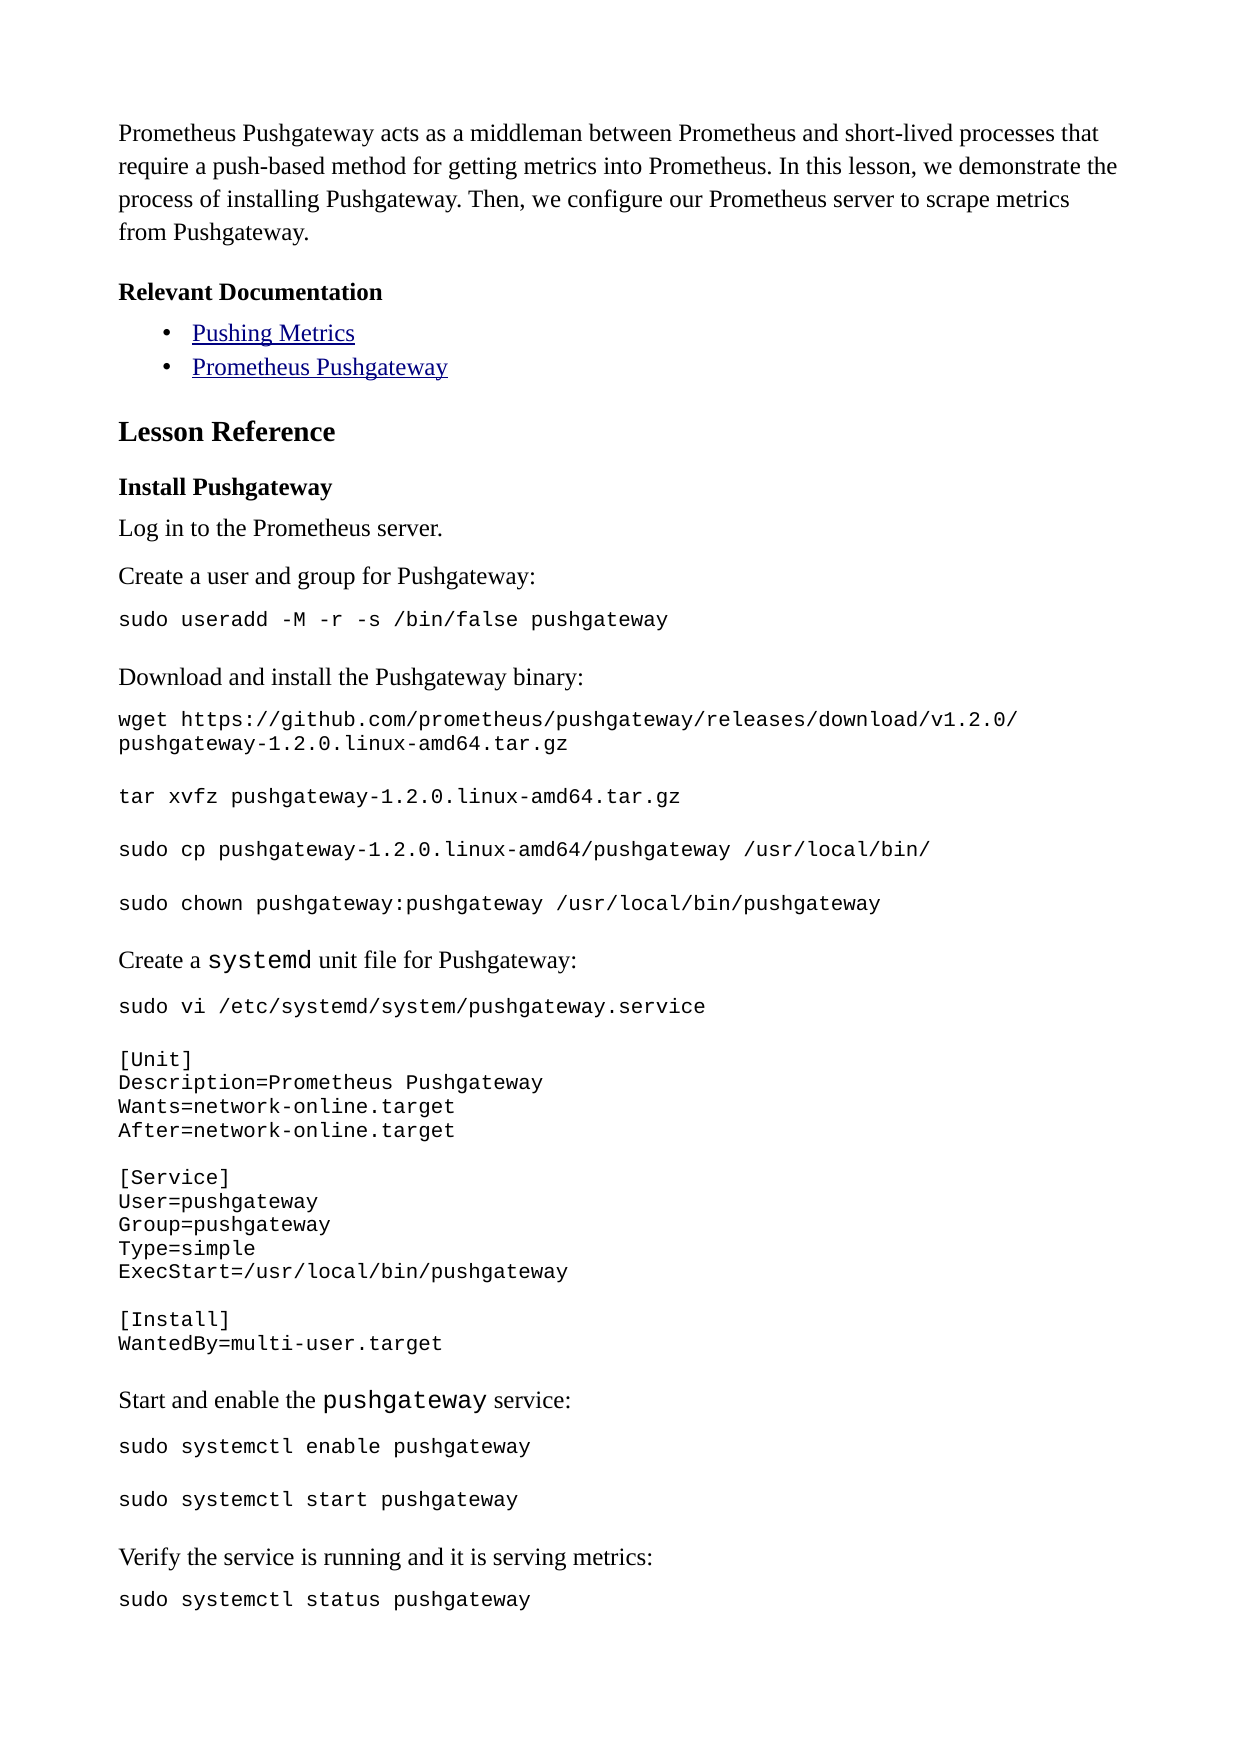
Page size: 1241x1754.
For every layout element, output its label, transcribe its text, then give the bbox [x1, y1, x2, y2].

text Wants=network-online.target [118, 1096, 1122, 1120]
text Type=simple [118, 1238, 1122, 1262]
text sudo vi /etc/systemd/system/pushgateway.service [118, 996, 1122, 1019]
text wget https://github.com/prometheus/pushgateway/releases/download/v1.2.0/pushgateway-1.2.0.linux-amd64.tar.gz [118, 709, 1122, 757]
text Prometheus Pushgateway acts as a middleman between Prometheus and short-lived processes that require a push-based method for getting metrics into Prometheus. In this lesson, we demonstrate the process of installing Pushgateway. Then, we configure our Prometheus server to scrape metrics from Pushgateway. [118, 118, 1122, 246]
text User=pushgateway [118, 1191, 1122, 1214]
text ExecStart=/usr/local/bin/pushgateway [118, 1262, 1122, 1285]
text After=network-online.target [118, 1120, 1122, 1143]
text sudo systemctl start pushgateway [118, 1489, 1122, 1512]
text sudo cp pushgateway-1.2.0.linux-amd64/pushgateway /usr/local/bin/ [118, 839, 1122, 863]
text sudo useradd -M -r -s /bin/false pushgateway [118, 609, 1122, 632]
text Description=Prometheus Pushgateway [118, 1072, 1122, 1096]
text Group=pushgateway [118, 1214, 1122, 1238]
text tar xvfz pushgateway-1.2.0.linux-amd64.tar.gz [118, 786, 1122, 810]
text [Install] [118, 1309, 1122, 1332]
subtitle Relevant Documentation [118, 277, 1122, 306]
text sudo systemctl status pushgateway [118, 1589, 1122, 1613]
text Create a systemd unit file for Pushgateway: [118, 946, 1122, 976]
text Log in to the Prometheus server. [118, 513, 1122, 542]
text sudo systemctl enable pushgateway [118, 1436, 1122, 1459]
subtitle Lesson Reference [118, 414, 1122, 447]
text Start and enable the pushgateway service: [118, 1386, 1122, 1416]
text Download and install the Pushgateway binary: [118, 662, 1122, 691]
subtitle Install Pushgateway [118, 472, 1122, 501]
text WantedBy=multi-user.target [118, 1332, 1122, 1356]
text sudo chown pushgateway:pushgateway /usr/local/bin/pushgateway [118, 892, 1122, 916]
text [Unit] [118, 1049, 1122, 1072]
list Pushing Metrics [162, 318, 1122, 347]
text Verify the service is running and it is serving metrics: [118, 1542, 1122, 1571]
text [Service] [118, 1167, 1122, 1191]
list Prometheus Pushgateway [162, 352, 1122, 380]
text Create a user and group for Pushgateway: [118, 561, 1122, 590]
